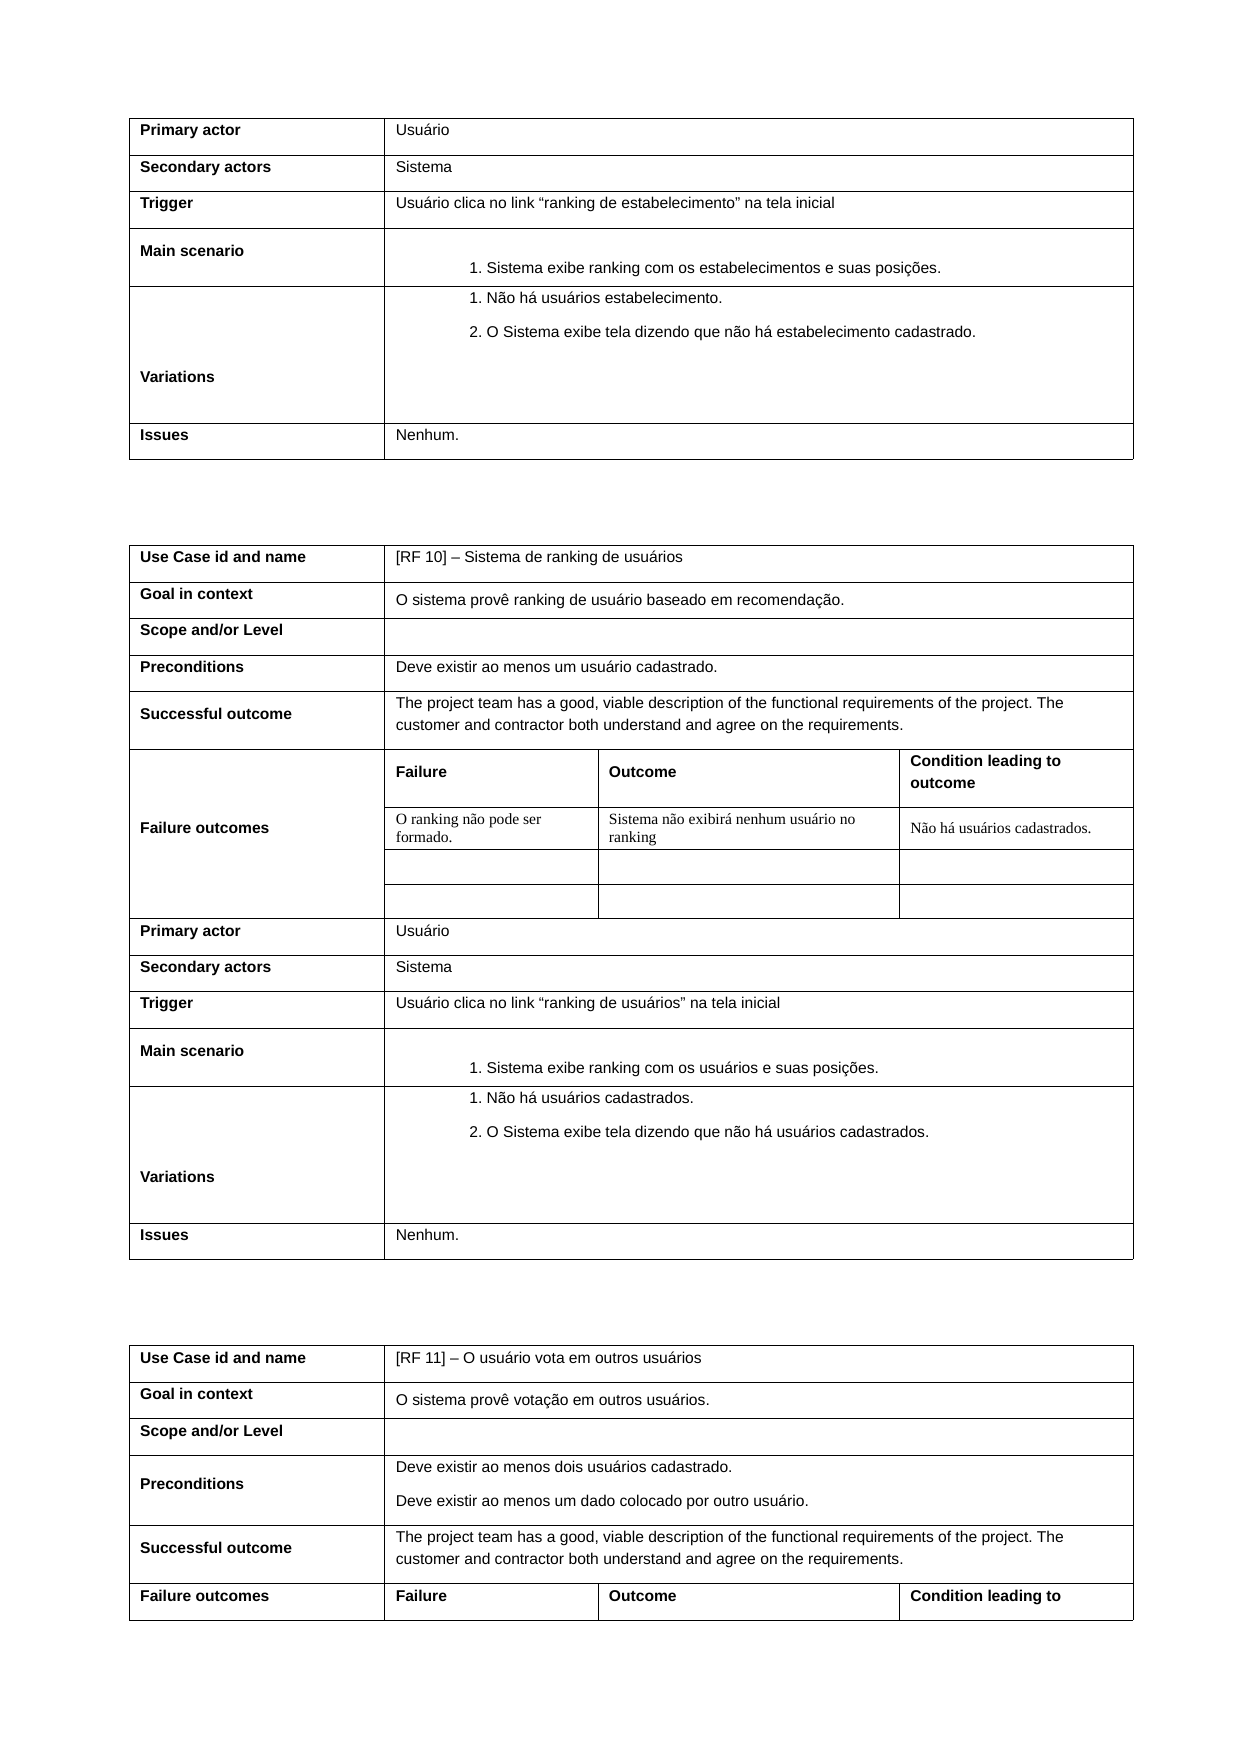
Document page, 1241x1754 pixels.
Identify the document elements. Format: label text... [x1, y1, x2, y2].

table_header [RF 11] – O usuário vota em outros usuários [385, 1346, 1133, 1382]
table_cell O ranking não pode ser formado. [385, 808, 598, 849]
table_cell Nenhum. [385, 1224, 1133, 1259]
table_cell Secondary actors [130, 156, 384, 191]
table_header Use Case id and name [130, 546, 384, 582]
table_cell [385, 1419, 1133, 1455]
table_cell Secondary actors [130, 956, 384, 991]
table_cell Deve existir ao menos dois usuários cadastrado. Deve existir ao menos um dado colocado por outro usuário. [385, 1456, 1133, 1525]
table_cell Main scenario [130, 229, 384, 286]
table_cell Failure [385, 1584, 598, 1620]
table_cell Trigger [130, 992, 384, 1028]
table_cell [599, 885, 899, 918]
table_cell Preconditions [130, 1456, 384, 1525]
table_cell Scope and/or Level [130, 619, 384, 654]
table_cell [385, 885, 598, 918]
table_cell [385, 850, 598, 883]
table_cell Outcome [599, 750, 899, 807]
table_cell Deve existir ao menos um usuário cadastrado. [385, 656, 1133, 691]
table_cell 1. Sistema exibe ranking com os usuários e suas posições. [385, 1029, 1133, 1086]
table_cell O sistema provê ranking de usuário baseado em recomendação. [385, 583, 1133, 618]
table_cell Issues [130, 424, 384, 459]
table_cell Variations [130, 1087, 384, 1222]
table_cell The project team has a good, viable description of the functional requirements of the project. The customer and contractor both understand and agree on the requirements. [385, 1526, 1133, 1583]
table_cell Usuário [385, 919, 1133, 955]
table_cell Goal in context [130, 583, 384, 618]
table_cell Failure outcomes [130, 1584, 384, 1620]
table_cell Goal in context [130, 1383, 384, 1418]
table_cell [599, 850, 899, 883]
table_cell Condition leading to [900, 1584, 1133, 1620]
table_cell Preconditions [130, 656, 384, 691]
table_cell Failure [385, 750, 598, 807]
table_cell Primary actor [130, 919, 384, 955]
table_cell Sistema [385, 956, 1133, 991]
table_cell Successful outcome [130, 692, 384, 749]
table_cell Nenhum. [385, 424, 1133, 459]
table_cell Usuário [385, 119, 1133, 154]
table_cell Scope and/or Level [130, 1419, 384, 1455]
table_cell Condition leading to outcome [900, 750, 1133, 807]
table_cell [385, 619, 1133, 654]
table_cell O sistema provê votação em outros usuários. [385, 1383, 1133, 1418]
table_cell [900, 885, 1133, 918]
table_cell Usuário clica no link “ranking de usuários” na tela inicial [385, 992, 1133, 1028]
table_cell Issues [130, 1224, 384, 1259]
table_cell Main scenario [130, 1029, 384, 1086]
table_cell Successful outcome [130, 1526, 384, 1583]
table_cell Sistema não exibirá nenhum usuário no ranking [599, 808, 899, 849]
table_cell 1. Não há usuários estabelecimento. 2. O Sistema exibe tela dizendo que não há estabelecimento cadastrado. [385, 287, 1133, 422]
table_cell Failure outcomes [130, 750, 384, 918]
table_cell Variations [130, 287, 384, 422]
table_cell Primary actor [130, 119, 384, 154]
table_cell Não há usuários cadastrados. [900, 808, 1133, 849]
table_cell The project team has a good, viable description of the functional requirements of the project. The customer and contractor both understand and agree on the requirements. [385, 692, 1133, 749]
table_cell Sistema [385, 156, 1133, 191]
table_cell [900, 850, 1133, 883]
table_cell Outcome [599, 1584, 899, 1620]
table_header Use Case id and name [130, 1346, 384, 1382]
table_header [RF 10] – Sistema de ranking de usuários [385, 546, 1133, 582]
table_cell Trigger [130, 192, 384, 227]
table_cell Usuário clica no link “ranking de estabelecimento” na tela inicial [385, 192, 1133, 227]
table_cell 1. Sistema exibe ranking com os estabelecimentos e suas posições. [385, 229, 1133, 286]
table_cell 1. Não há usuários cadastrados. 2. O Sistema exibe tela dizendo que não há usuários cadastrados. [385, 1087, 1133, 1222]
